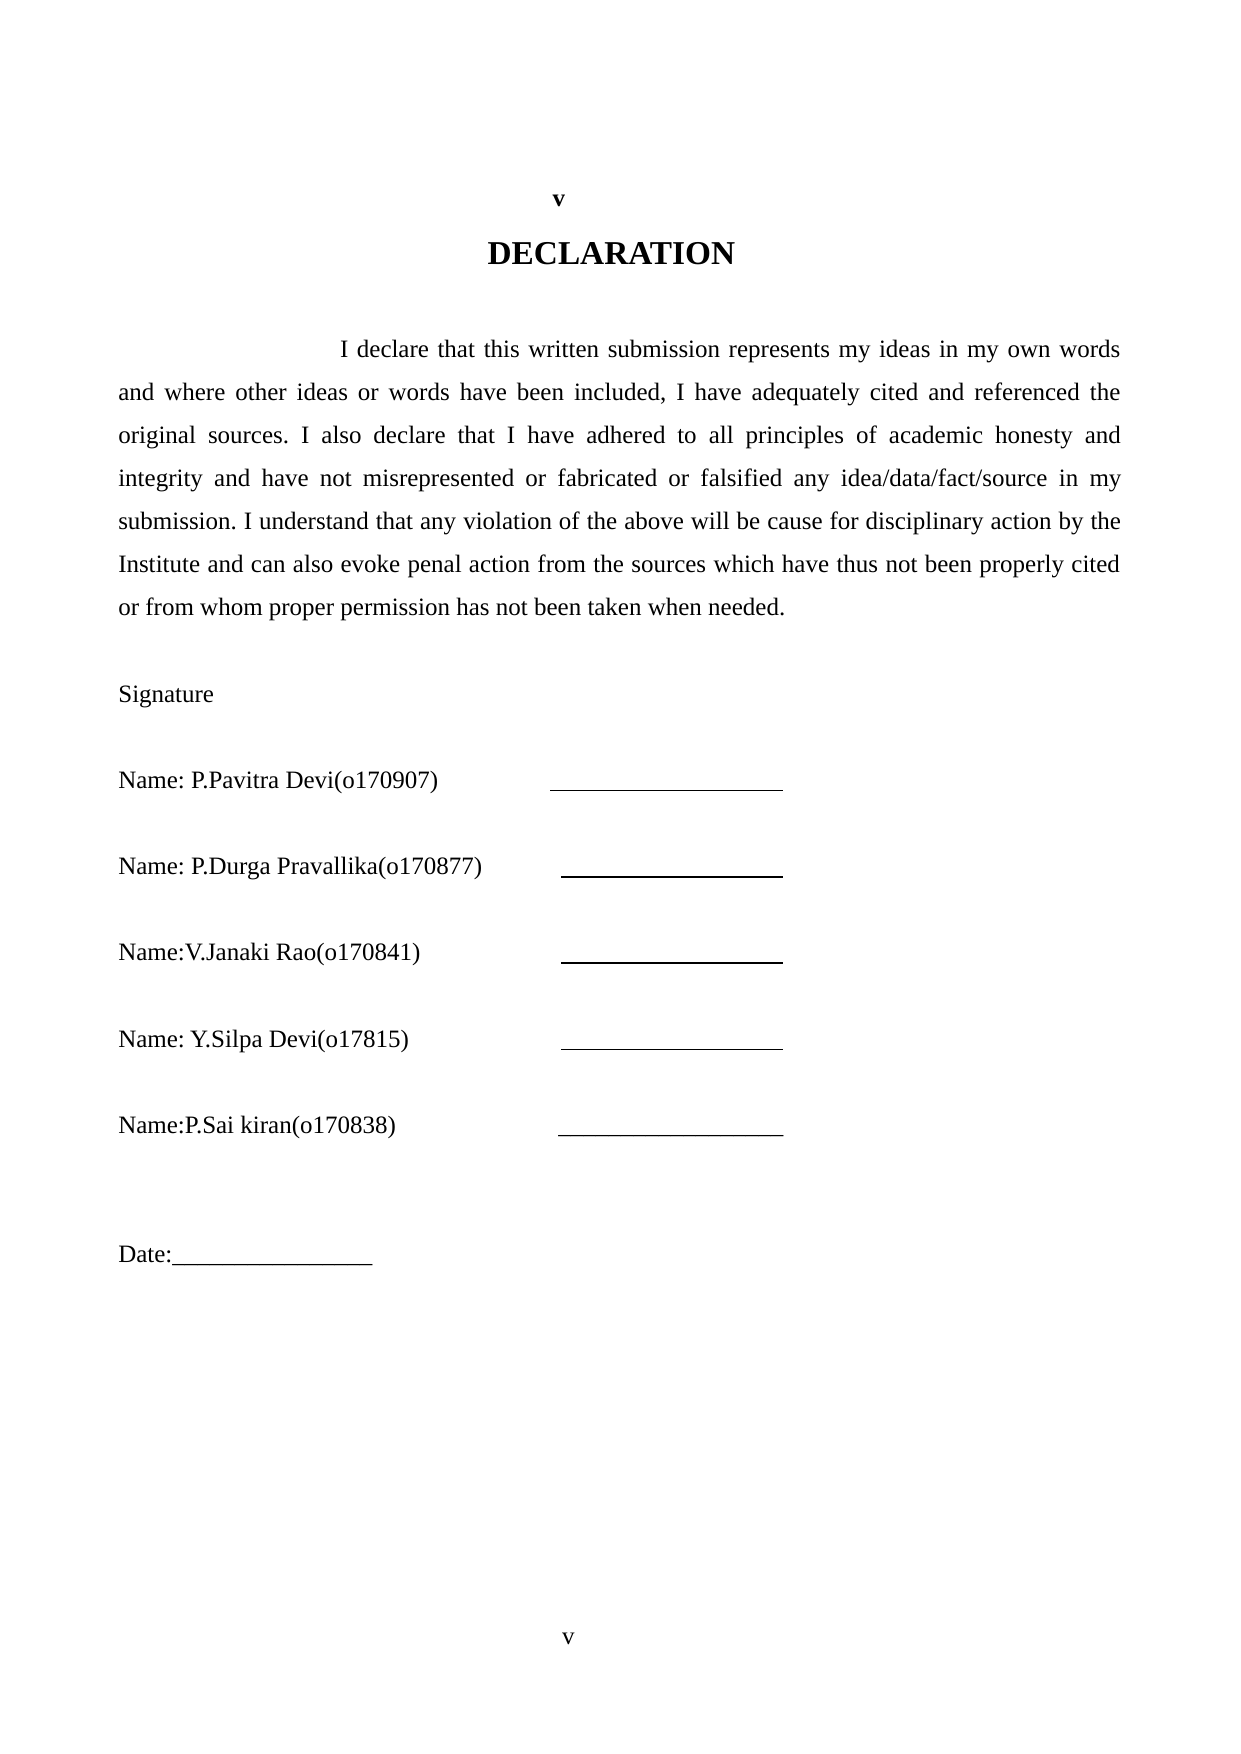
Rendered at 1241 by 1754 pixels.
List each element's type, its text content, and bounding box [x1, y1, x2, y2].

text 4 [118, 176, 1122, 214]
text DECLARATION [118, 233, 1122, 271]
text Name:P.Sai kiran(o170838) __________________ [118, 1110, 1122, 1139]
text Name: P.Pavitra Devi(o170907) [118, 765, 1122, 794]
text Date:________________ [118, 1239, 1122, 1268]
text Name: P.Durga Pravallika(o170877) [118, 851, 1122, 880]
text Name:V.Janaki Rao(o170841) [118, 937, 1122, 966]
text Signature [118, 679, 1122, 707]
text Name: Y.Silpa Devi(o17815) [118, 1024, 1122, 1052]
text I declare that this written submission represents my ideas in my own words and where other ideas or words have been included, I have adequately cited and referenced the original sources. I also declare that I have adhered to all principles of academic honesty and integrity and have not misrepresented or fabricated or falsified any idea/data/fact/source in my submission. I understand that any violation of the above will be cause for disciplinary action by the Institute and can also evoke penal action from the sources which have thus not been properly cited or from whom proper permission has not been taken when needed. [118, 334, 1122, 621]
